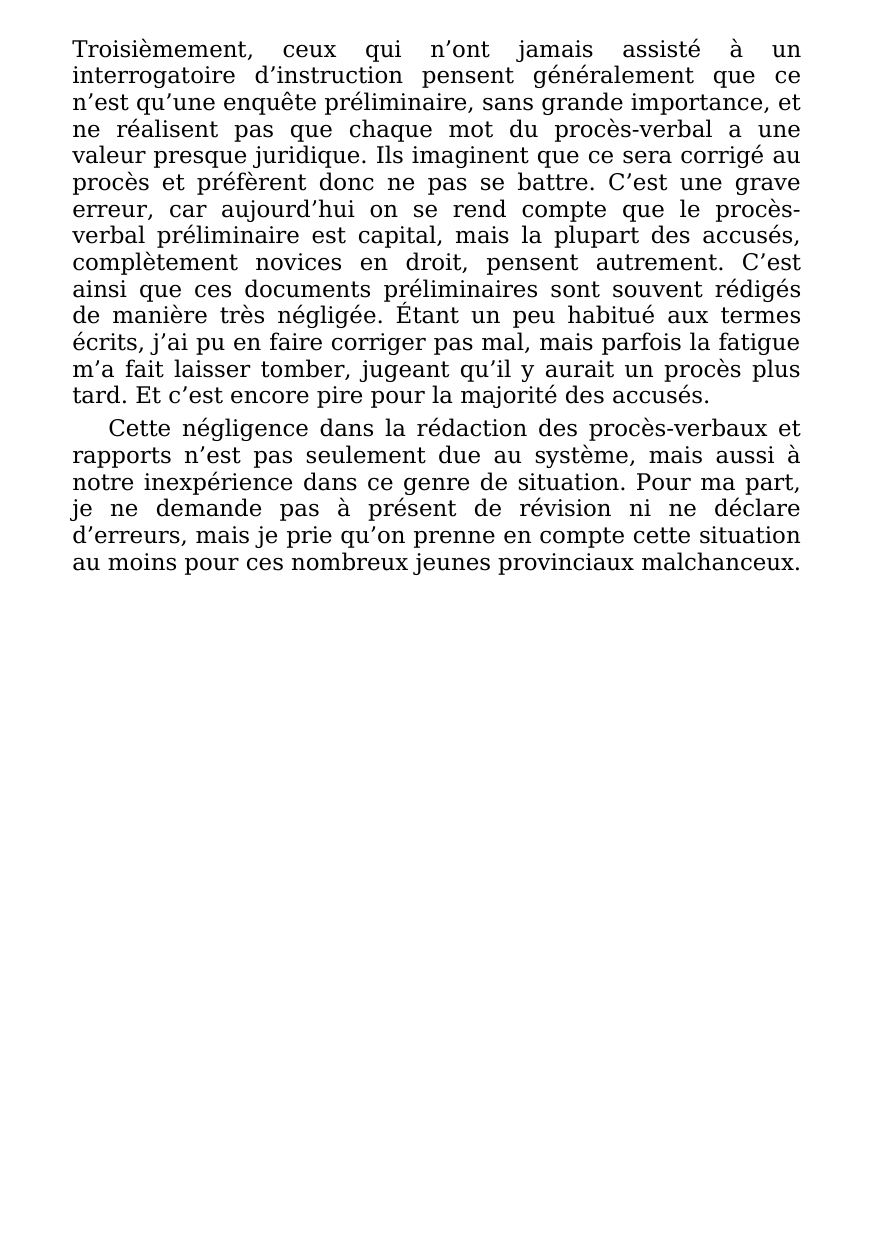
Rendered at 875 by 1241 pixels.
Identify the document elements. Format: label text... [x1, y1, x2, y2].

text Troisièmement, ceux qui n’ont jamais assisté à un interrogatoire d’instruction pensent généralement que ce n’est qu’une enquête préliminaire, sans grande importance, et ne réalisent pas que chaque mot du procès-verbal a une valeur presque juridique. Ils imaginent que ce sera corrigé au procès et préfèrent donc ne pas se battre. C’est une grave erreur, car aujourd’hui on se rend compte que le procès-verbal préliminaire est capital, mais la plupart des accusés, complètement novices en droit, pensent autrement. C’est ainsi que ces documents préliminaires sont souvent rédigés de manière très négligée. Étant un peu habitué aux termes écrits, j’ai pu en faire corriger pas mal, mais parfois la fatigue m’a fait laisser tomber, jugeant qu’il y aurait un procès plus tard. Et c’est encore pire pour la majorité des accusés. [72, 36, 802, 409]
text Cette négligence dans la rédaction des procès-verbaux et rapports n’est pas seulement due au système, mais aussi à notre inexpérience dans ce genre de situation. Pour ma part, je ne demande pas à présent de révision ni ne déclare d’erreurs, mais je prie qu’on prenne en compte cette situation au moins pour ces nombreux jeunes provinciaux malchanceux. [72, 415, 802, 575]
